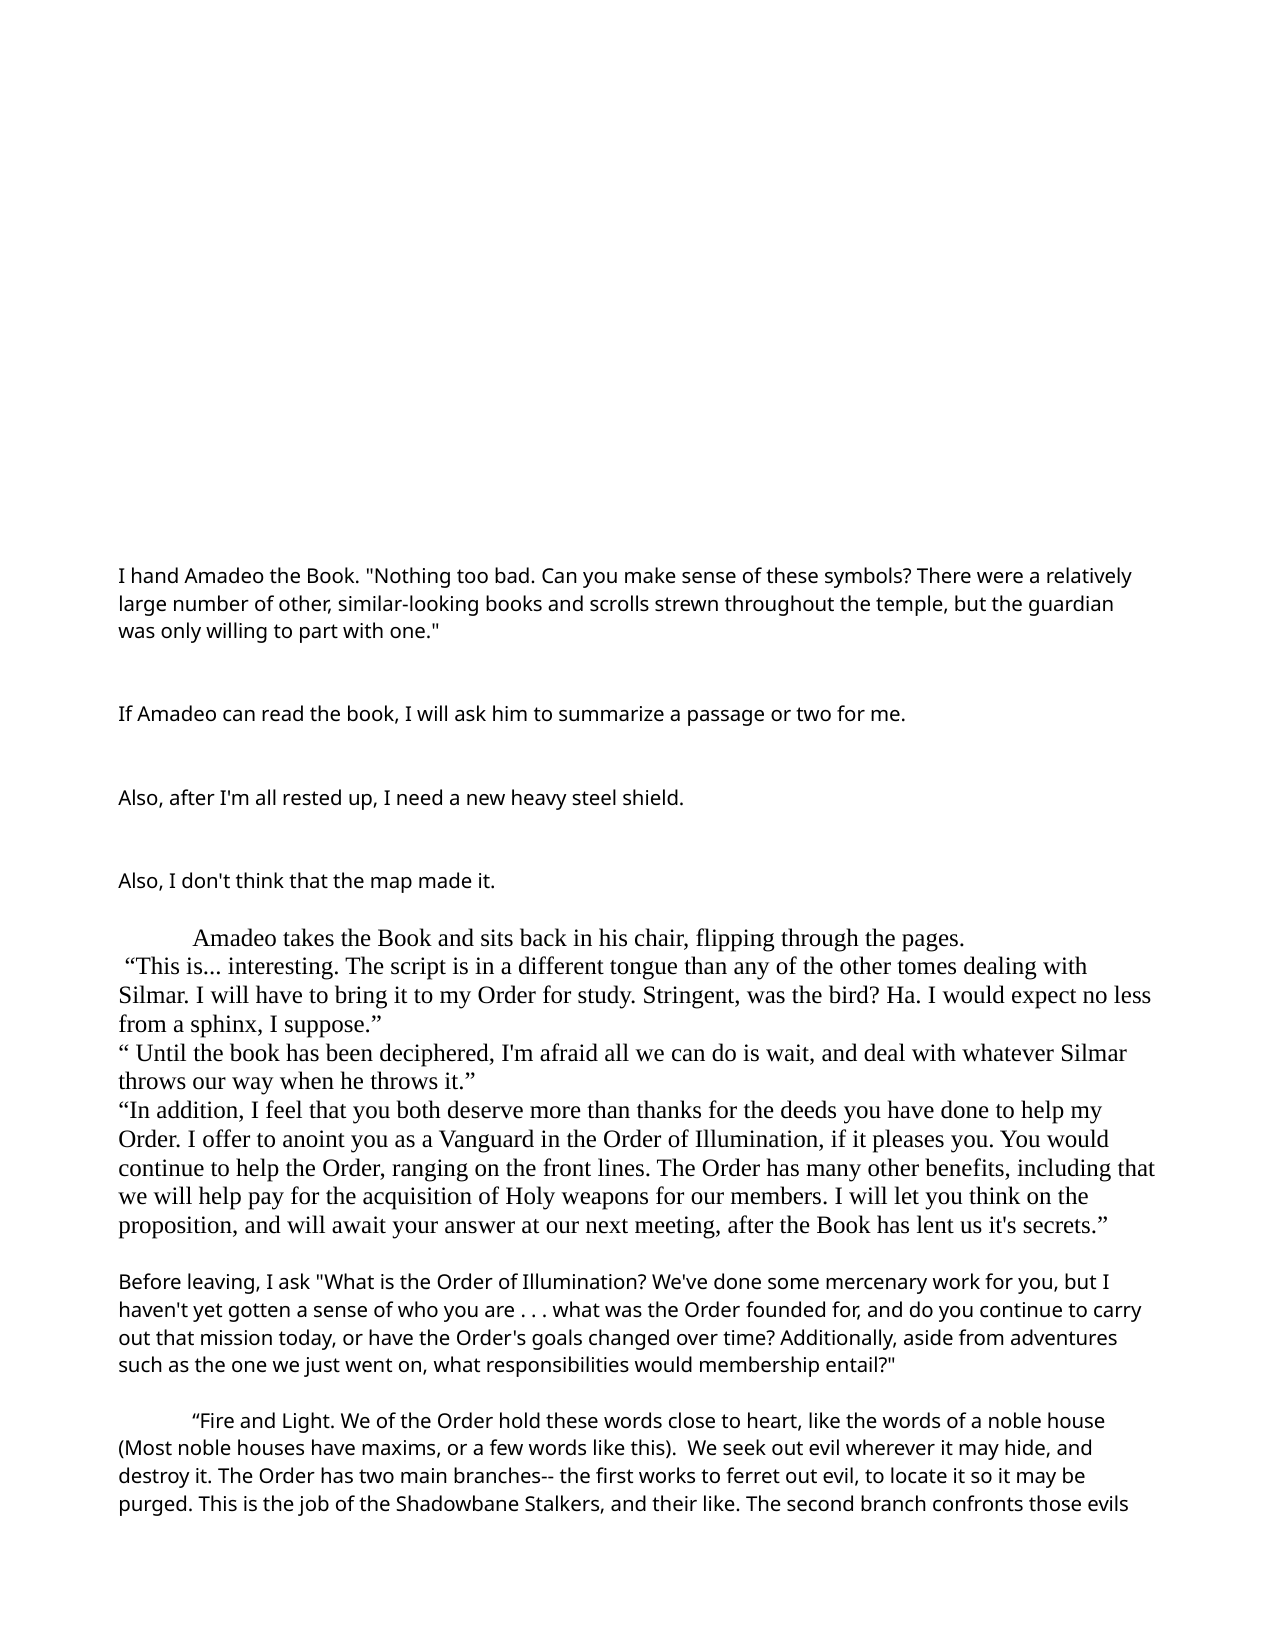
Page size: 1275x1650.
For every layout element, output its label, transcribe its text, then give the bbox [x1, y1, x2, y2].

text “ Until the book has been deciphered, I'm afraid all we can do is wait, and deal with whatever Silmar throws our way when he throws it.” [118, 1038, 1157, 1095]
text Also, I don't think that the map made it. [118, 866, 1157, 894]
text “In addition, I feel that you both deserve more than thanks for the deeds you have done to help my Order. I offer to anoint you as a Vanguard in the Order of Illumination, if it pleases you. You would continue to help the Order, ranging on the front lines. The Order has many other benefits, including that we will help pay for the acquisition of Holy weapons for our members. I will let you think on the proposition, and will await your answer at our next meeting, after the Book has lent us it's secrets.” [118, 1095, 1157, 1239]
text If Amadeo can read the book, I will ask him to summarize a passage or two for me. [118, 700, 1157, 728]
text Before leaving, I ask "What is the Order of Illumination? We've done some mercenary work for you, but I haven't yet gotten a sense of who you are . . . what was the Order founded for, and do you continue to carry out that mission today, or have the Order's goals changed over time? Additionally, aside from adventures such as the one we just went on, what responsibilities would membership entail?" [118, 1268, 1157, 1378]
text Also, after I'm all rested up, I need a new heavy steel shield. [118, 783, 1157, 811]
text “Fire and Light. We of the Order hold these words close to heart, like the words of a noble house (Most noble houses have maxims, or a few words like this). We seek out evil wherever it may hide, and destroy it. The Order has two main branches-- the first works to ferret out evil, to locate it so it may be purged. This is the job of the Shadowbane Stalkers, and their like. The second branch confronts those evils [118, 1406, 1157, 1517]
text I hand Amadeo the Book. "Nothing too bad. Can you make sense of these symbols? There were a relatively large number of other, similar-looking books and scrolls strewn throughout the temple, but the guardian was only willing to part with one." [118, 561, 1157, 644]
text “This is... interesting. The script is in a different tongue than any of the other tomes dealing with Silmar. I will have to bring it to my Order for study. Stringent, was the bird? Ha. I would expect no less from a sphinx, I suppose.” [118, 951, 1157, 1038]
text Amadeo takes the Book and sits back in his chair, flipping through the pages. [118, 923, 1157, 951]
